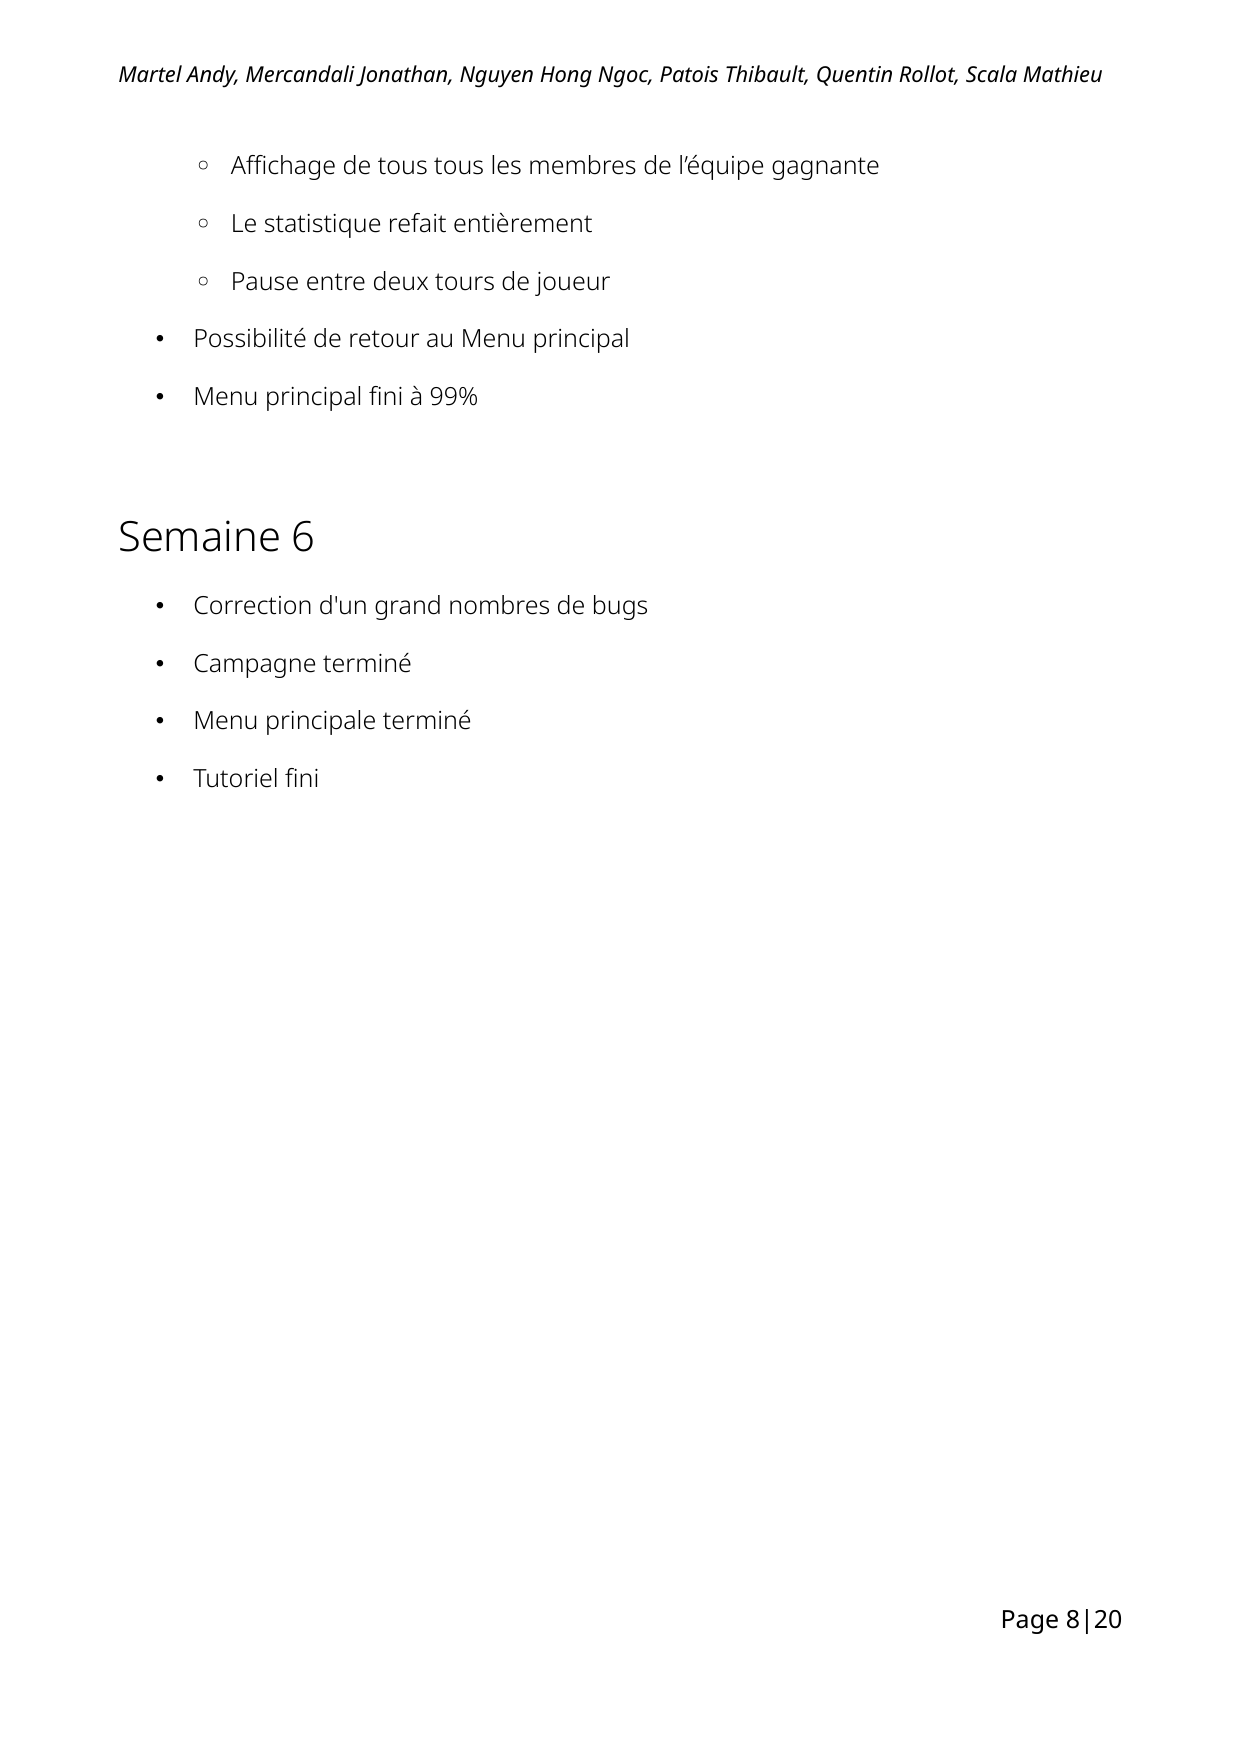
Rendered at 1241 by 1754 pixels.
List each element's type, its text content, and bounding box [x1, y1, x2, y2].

list Menu principal fini à 99% [156, 378, 1122, 412]
list Menu principale terminé [156, 703, 1122, 737]
list Possibilité de retour au Menu principal [156, 321, 1122, 355]
list Correction d'un grand nombres de bugs [156, 588, 1122, 622]
list Le statistique refait entièrement [193, 206, 1122, 239]
list Pause entre deux tours de joueur [193, 263, 1122, 297]
list Campagne terminé [156, 645, 1122, 679]
list Affichage de tous tous les membres de l’équipe gagnante [193, 148, 1122, 182]
list Tutoriel fini [156, 761, 1122, 795]
subtitle Semaine 6 [118, 507, 1122, 563]
